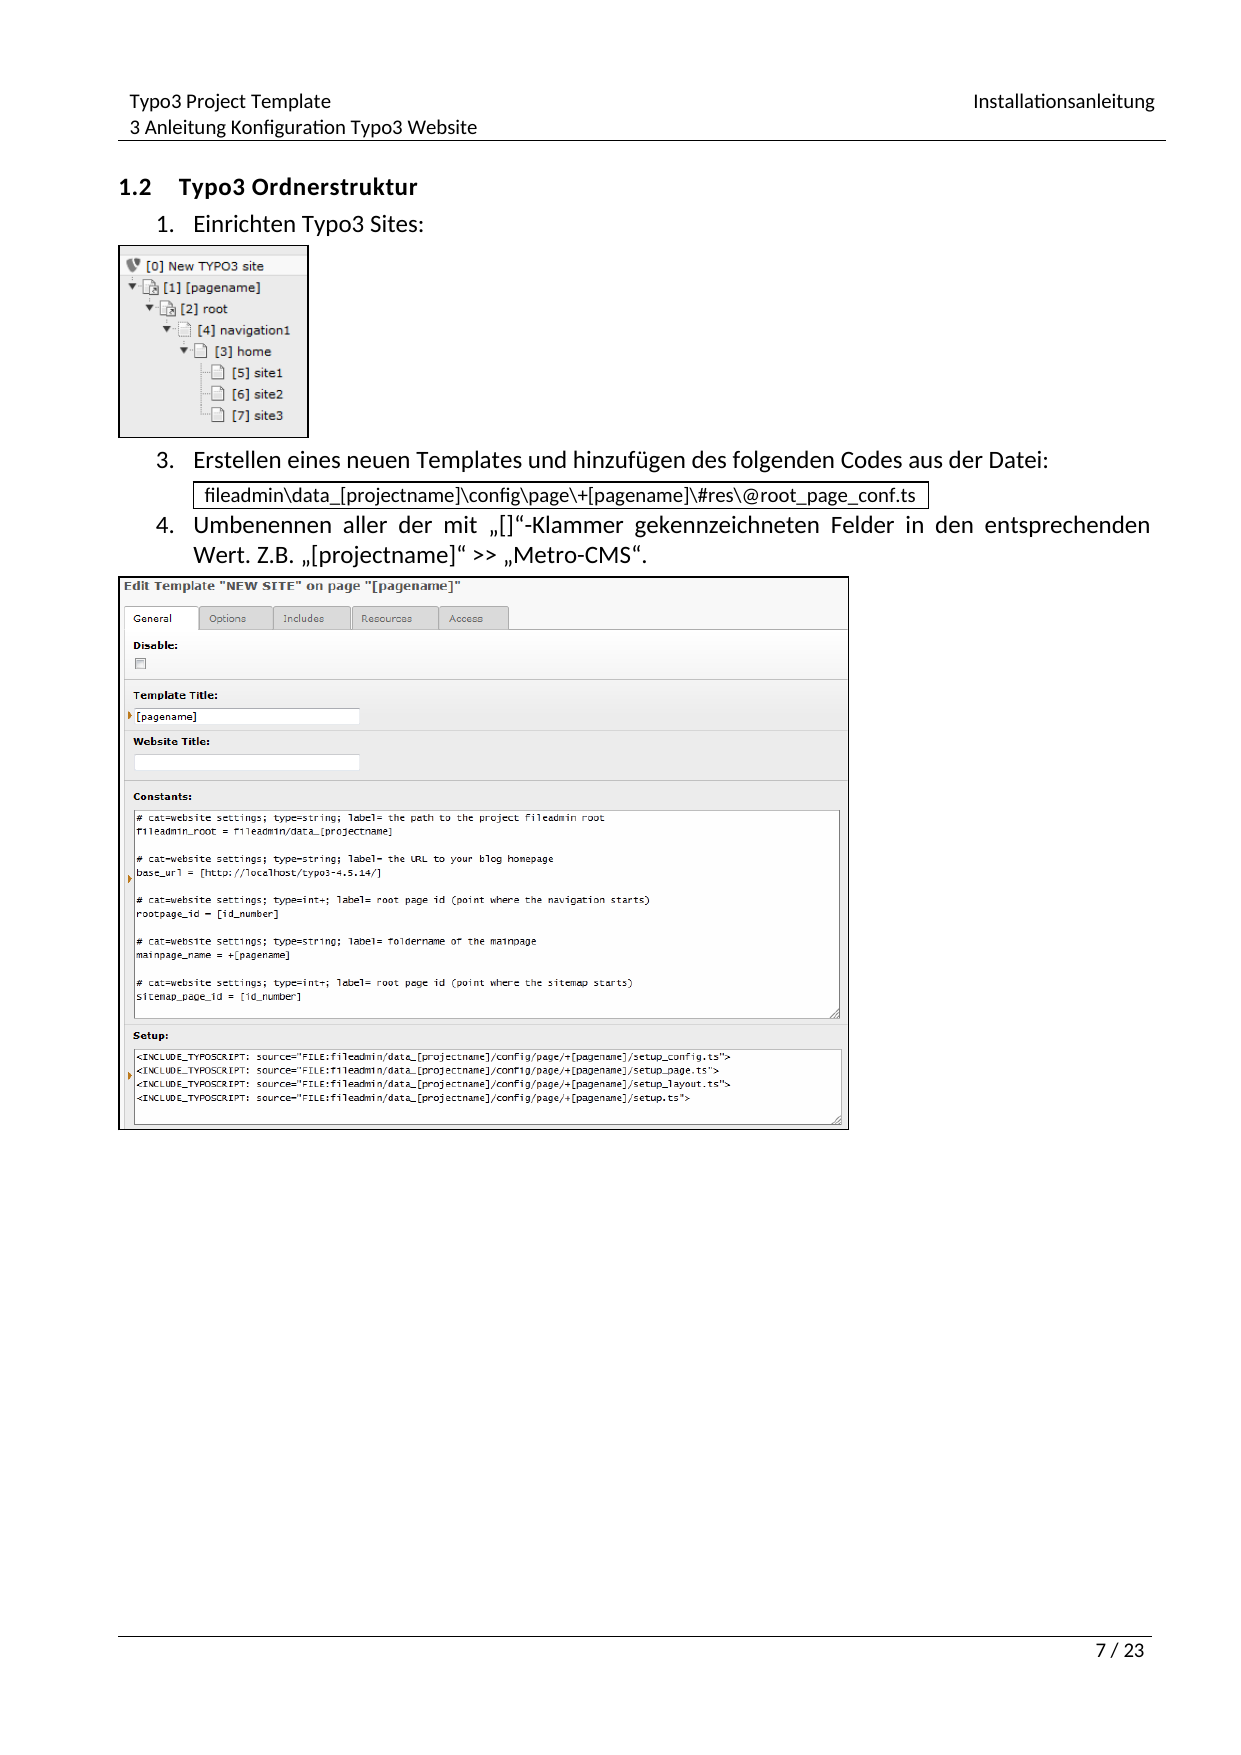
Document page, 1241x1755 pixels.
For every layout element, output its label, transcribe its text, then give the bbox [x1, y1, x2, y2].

list Erstellen eines neuen Templates und hinzufügen des folgenden Codes aus der Datei: [156, 444, 1152, 475]
list Einrichten Typo3 Sites: [156, 208, 1152, 238]
list Umbenennen aller der mit „[]“-Klammer gekennzeichneten Felder in den entsprechenden Wert. Z.B. „[projectname]“ >> „Metro-CMS“. [156, 509, 1152, 570]
subtitle Typo3 Ordnerstruktur [118, 171, 1152, 202]
table_header fileadmin\data_[projectname]\config\page\+[pagename]\#res\@root_page_conf.ts [194, 483, 928, 508]
